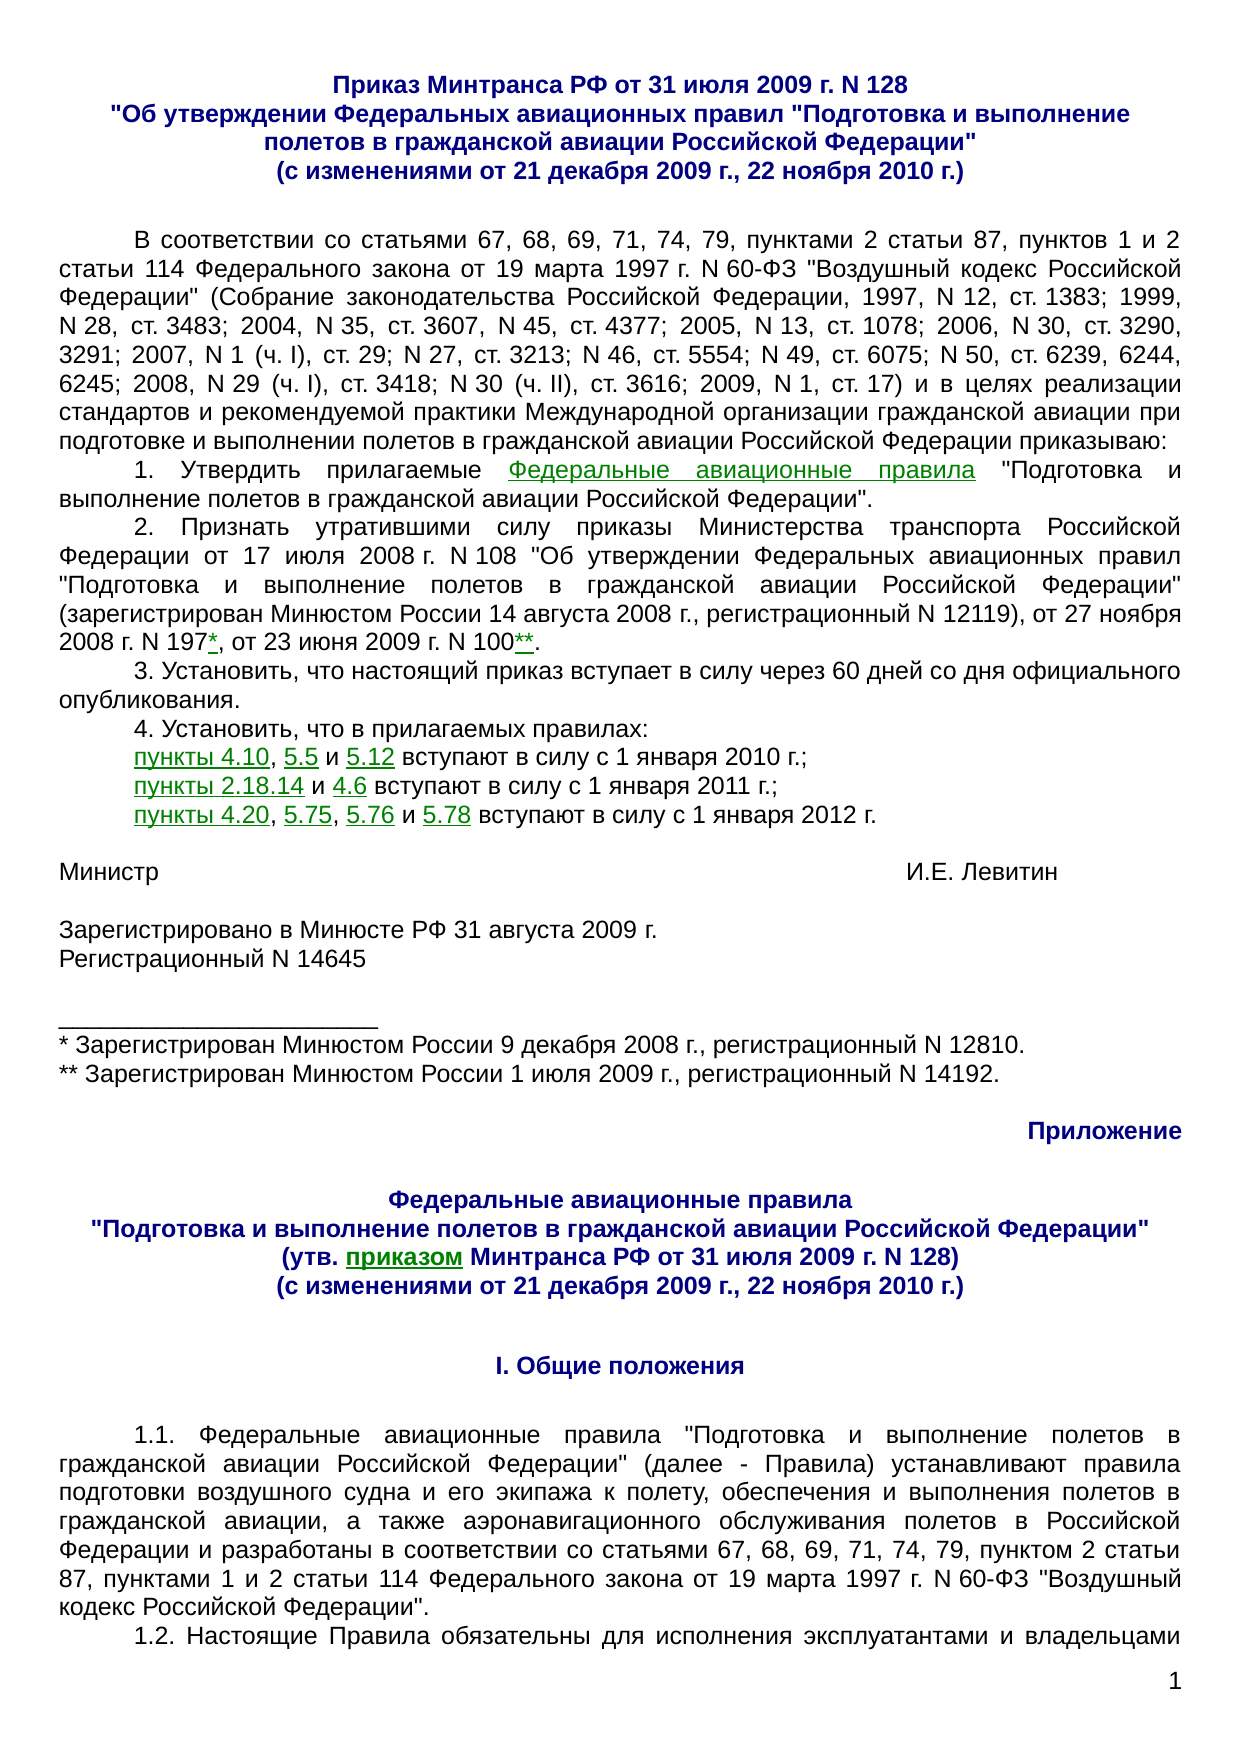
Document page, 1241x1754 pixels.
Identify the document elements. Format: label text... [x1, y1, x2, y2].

text В соответствии со статьями 67, 68, 69, 71, 74, 79, пунктами 2 статьи 87, пунктов 1 и 2 статьи 114 Федерального закона от 19 марта 1997 г. N 60-ФЗ "Воздушный кодекс Российской Федерации" (Собрание законодательства Российской Федерации, 1997, N 12, ст. 1383; 1999, N 28, ст. 3483; 2004, N 35, ст. 3607, N 45, ст. 4377; 2005, N 13, ст. 1078; 2006, N 30, ст. 3290, 3291; 2007, N 1 (ч. I), ст. 29; N 27, ст. 3213; N 46, ст. 5554; N 49, ст. 6075; N 50, ст. 6239, 6244, 6245; 2008, N 29 (ч. I), ст. 3418; N 30 (ч. II), ст. 3616; 2009, N 1, ст. 17) и в целях реализации стандартов и рекомендуемой практики Международной организации гражданской авиации при подготовке и выполнении полетов в гражданской авиации Российской Федерации приказываю: [58, 225, 1182, 455]
subtitle Приказ Минтранса РФ от 31 июля 2009 г. N 128 "Об утверждении Федеральных авиационных правил "Подготовка и выполнение полетов в гражданской авиации Российской Федерации" (с изменениями от 21 декабря 2009 г., 22 ноября 2010 г.) [58, 70, 1182, 185]
text Зарегистрировано в Минюсте РФ 31 августа 2009 г. [58, 915, 1182, 943]
text Регистрационный N 14645 [58, 943, 1182, 972]
text 2. Признать утратившими силу приказы Министерства транспорта Российской Федерации от 17 июля 2008 г. N 108 "Об утверждении Федеральных авиационных правил "Подготовка и выполнение полетов в гражданской авиации Российской Федерации" (зарегистрирован Минюстом России 14 августа 2008 г., регистрационный N 12119), от 27 ноября 2008 г. N 197*, от 23 июня 2009 г. N 100**. [58, 512, 1182, 656]
text * Зарегистрирован Минюстом России 9 декабря 2008 г., регистрационный N 12810. [58, 1030, 1182, 1058]
table_header И.Е. Левитин [725, 857, 1069, 886]
text _______________________ [58, 1001, 1182, 1030]
text пункты 4.20, 5.75, 5.76 и 5.78 вступают в силу с 1 января 2012 г. [58, 800, 1182, 828]
text пункты 4.10, 5.5 и 5.12 вступают в силу с 1 января 2010 г.; [58, 742, 1182, 771]
subtitle I. Общие положения [58, 1351, 1182, 1380]
text 1.1. Федеральные авиационные правила "Подготовка и выполнение полетов в гражданской авиации Российской Федерации" (далее - Правила) устанавливают правила подготовки воздушного судна и его экипажа к полету, обеспечения и выполнения полетов в гражданской авиации, а также аэронавигационного обслуживания полетов в Российской Федерации и разработаны в соответствии со статьями 67, 68, 69, 71, 74, 79, пунктом 2 статьи 87, пунктами 1 и 2 статьи 114 Федерального закона от 19 марта 1997 г. N 60-ФЗ "Воздушный кодекс Российской Федерации". [58, 1420, 1182, 1621]
text 4. Установить, что в прилагаемых правилах: [58, 713, 1182, 742]
text 1. Утвердить прилагаемые Федеральные авиационные правила "Подготовка и выполнение полетов в гражданской авиации Российской Федерации". [58, 455, 1182, 512]
text 1.2. Настоящие Правила обязательны для исполнения эксплуатантами и владельцами [58, 1621, 1182, 1650]
text 3. Установить, что настоящий приказ вступает в силу через 60 дней со дня официального опубликования. [58, 656, 1182, 713]
text Приложение [58, 1116, 1182, 1145]
subtitle Федеральные авиационные правила "Подготовка и выполнение полетов в гражданской авиации Российской Федерации" (утв. приказом Минтранса РФ от 31 июля 2009 г. N 128) (с изменениями от 21 декабря 2009 г., 22 ноября 2010 г.) [58, 1185, 1182, 1300]
text ** Зарегистрирован Минюстом России 1 июля 2009 г., регистрационный N 14192. [58, 1058, 1182, 1087]
text пункты 2.18.14 и 4.6 вступают в силу с 1 января 2011 г.; [58, 771, 1182, 800]
table_header Министр [47, 857, 725, 886]
